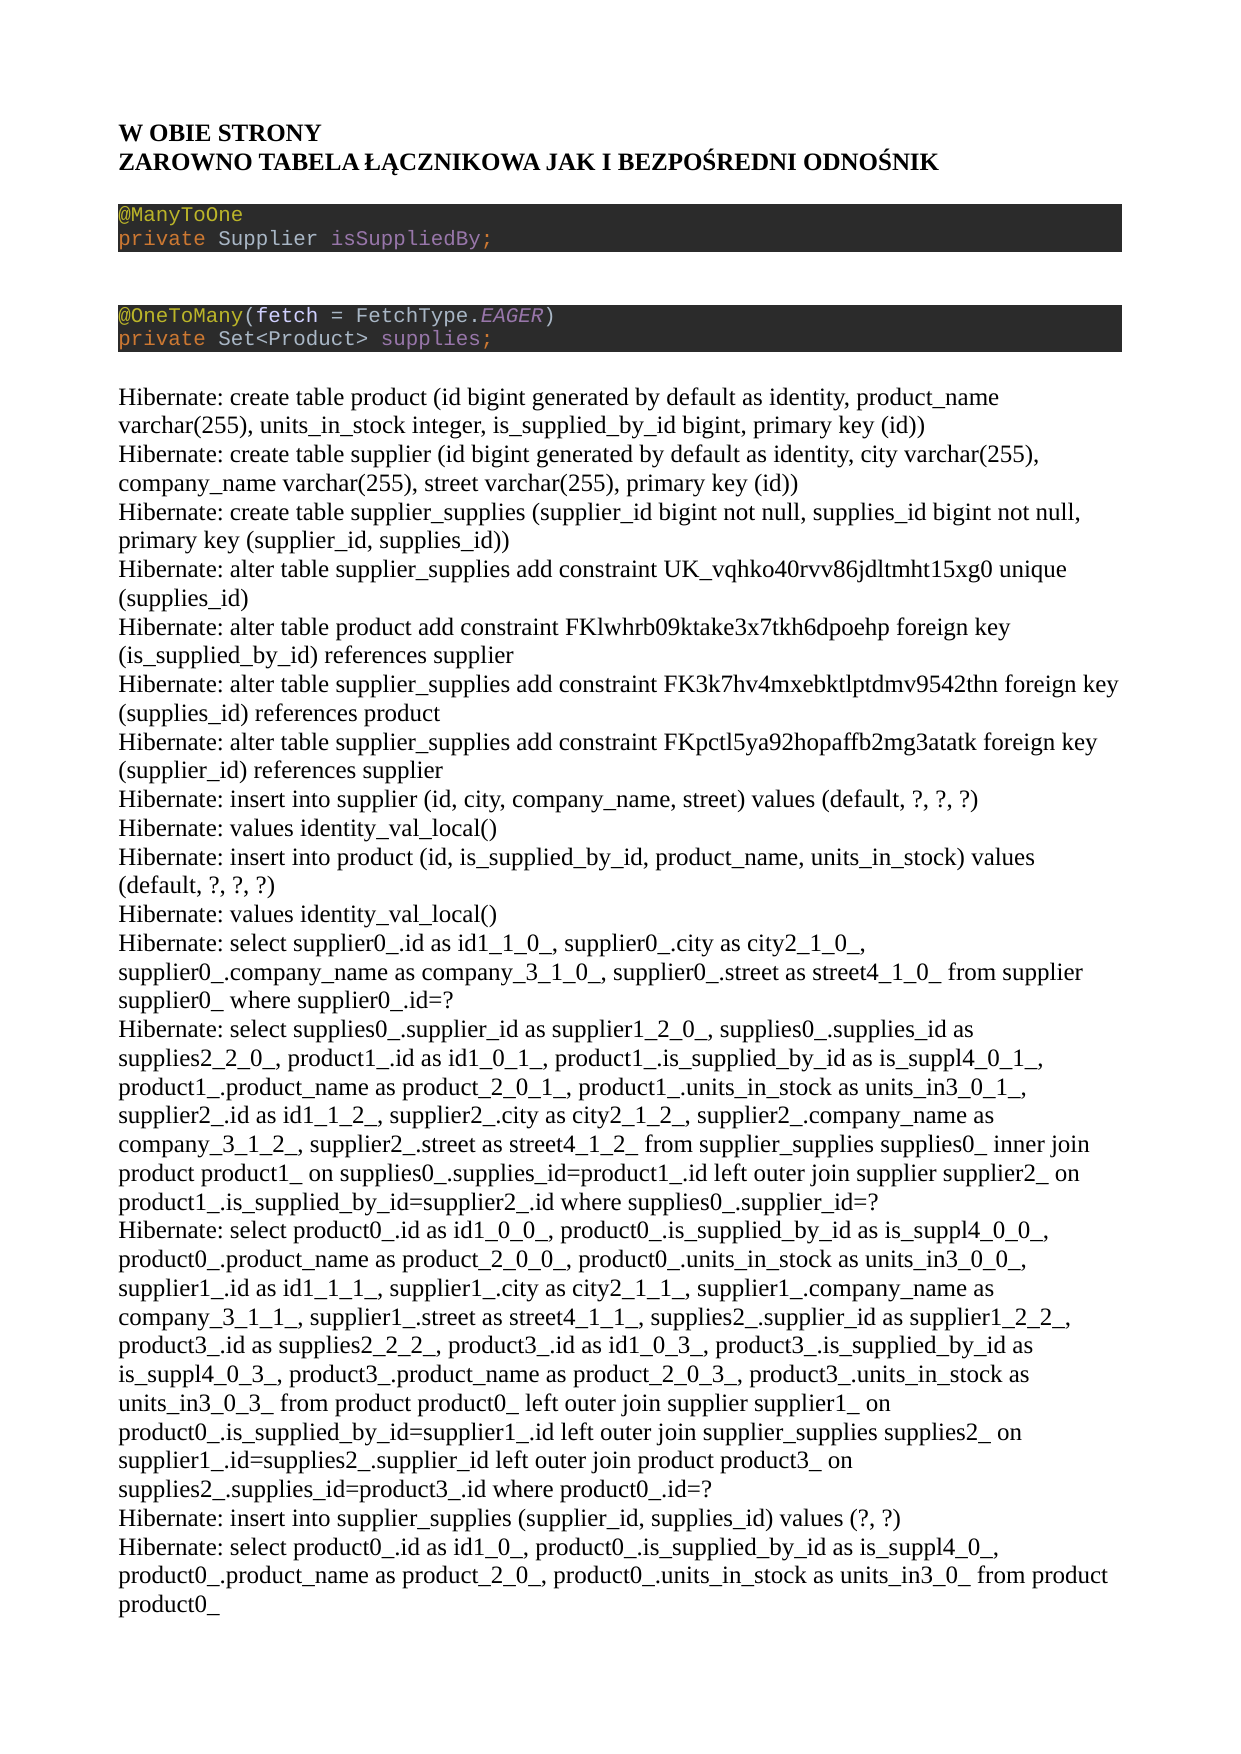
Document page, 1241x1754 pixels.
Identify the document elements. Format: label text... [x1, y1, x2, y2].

text Hibernate: alter table supplier_supplies add constraint FK3k7hv4mxebktlptdmv9542thn foreign key (supplies_id) references product [118, 669, 1122, 727]
text Hibernate: insert into supplier (id, city, company_name, street) values (default, ?, ?, ?) [118, 784, 1122, 813]
text Hibernate: create table supplier (id bigint generated by default as identity, city varchar(255), company_name varchar(255), street varchar(255), primary key (id)) [118, 439, 1122, 497]
text Hibernate: select product0_.id as id1_0_, product0_.is_supplied_by_id as is_suppl4_0_, product0_.product_name as product_2_0_, product0_.units_in_stock as units_in3_0_ from product product0_ [118, 1532, 1122, 1618]
text Hibernate: alter table product add constraint FKlwhrb09ktake3x7tkh6dpoehp foreign key (is_supplied_by_id) references supplier [118, 612, 1122, 669]
text Hibernate: select product0_.id as id1_0_0_, product0_.is_supplied_by_id as is_suppl4_0_0_, product0_.product_name as product_2_0_0_, product0_.units_in_stock as units_in3_0_0_, supplier1_.id as id1_1_1_, supplier1_.city as city2_1_1_, supplier1_.company_name as company_3_1_1_, supplier1_.street as street4_1_1_, supplies2_.supplier_id as supplier1_2_2_, product3_.id as supplies2_2_2_, product3_.id as id1_0_3_, product3_.is_supplied_by_id as is_suppl4_0_3_, product3_.product_name as product_2_0_3_, product3_.units_in_stock as units_in3_0_3_ from product product0_ left outer join supplier supplier1_ on product0_.is_supplied_by_id=supplier1_.id left outer join supplier_supplies supplies2_ on supplier1_.id=supplies2_.supplier_id left outer join product product3_ on supplies2_.supplies_id=product3_.id where product0_.id=? [118, 1215, 1122, 1503]
text Hibernate: create table product (id bigint generated by default as identity, product_name varchar(255), units_in_stock integer, is_supplied_by_id bigint, primary key (id)) [118, 382, 1122, 439]
text Hibernate: create table supplier_supplies (supplier_id bigint not null, supplies_id bigint not null, primary key (supplier_id, supplies_id)) [118, 497, 1122, 554]
text Hibernate: alter table supplier_supplies add constraint FKpctl5ya92hopaffb2mg3atatk foreign key (supplier_id) references supplier [118, 727, 1122, 784]
text private Set<Product> supplies; [118, 328, 1122, 352]
text W OBIE STRONY [118, 118, 1122, 147]
text private Supplier isSuppliedBy; [118, 228, 1122, 252]
text Hibernate: select supplies0_.supplier_id as supplier1_2_0_, supplies0_.supplies_id as supplies2_2_0_, product1_.id as id1_0_1_, product1_.is_supplied_by_id as is_suppl4_0_1_, product1_.product_name as product_2_0_1_, product1_.units_in_stock as units_in3_0_1_, supplier2_.id as id1_1_2_, supplier2_.city as city2_1_2_, supplier2_.company_name as company_3_1_2_, supplier2_.street as street4_1_2_ from supplier_supplies supplies0_ inner join product product1_ on supplies0_.supplies_id=product1_.id left outer join supplier supplier2_ on product1_.is_supplied_by_id=supplier2_.id where supplies0_.supplier_id=? [118, 1014, 1122, 1215]
text Hibernate: values identity_val_local() [118, 899, 1122, 928]
text Hibernate: insert into supplier_supplies (supplier_id, supplies_id) values (?, ?) [118, 1503, 1122, 1532]
text @OneToMany(fetch = FetchType.EAGER) [118, 305, 1122, 328]
text Hibernate: insert into product (id, is_supplied_by_id, product_name, units_in_stock) values (default, ?, ?, ?) [118, 842, 1122, 899]
text Hibernate: alter table supplier_supplies add constraint UK_vqhko40rvv86jdltmht15xg0 unique (supplies_id) [118, 554, 1122, 612]
text @ManyToOne [118, 204, 1122, 228]
text ZAROWNO TABELA ŁĄCZNIKOWA JAK I BEZPOŚREDNI ODNOŚNIK [118, 147, 1122, 176]
text Hibernate: values identity_val_local() [118, 813, 1122, 842]
text Hibernate: select supplier0_.id as id1_1_0_, supplier0_.city as city2_1_0_, supplier0_.company_name as company_3_1_0_, supplier0_.street as street4_1_0_ from supplier supplier0_ where supplier0_.id=? [118, 928, 1122, 1014]
